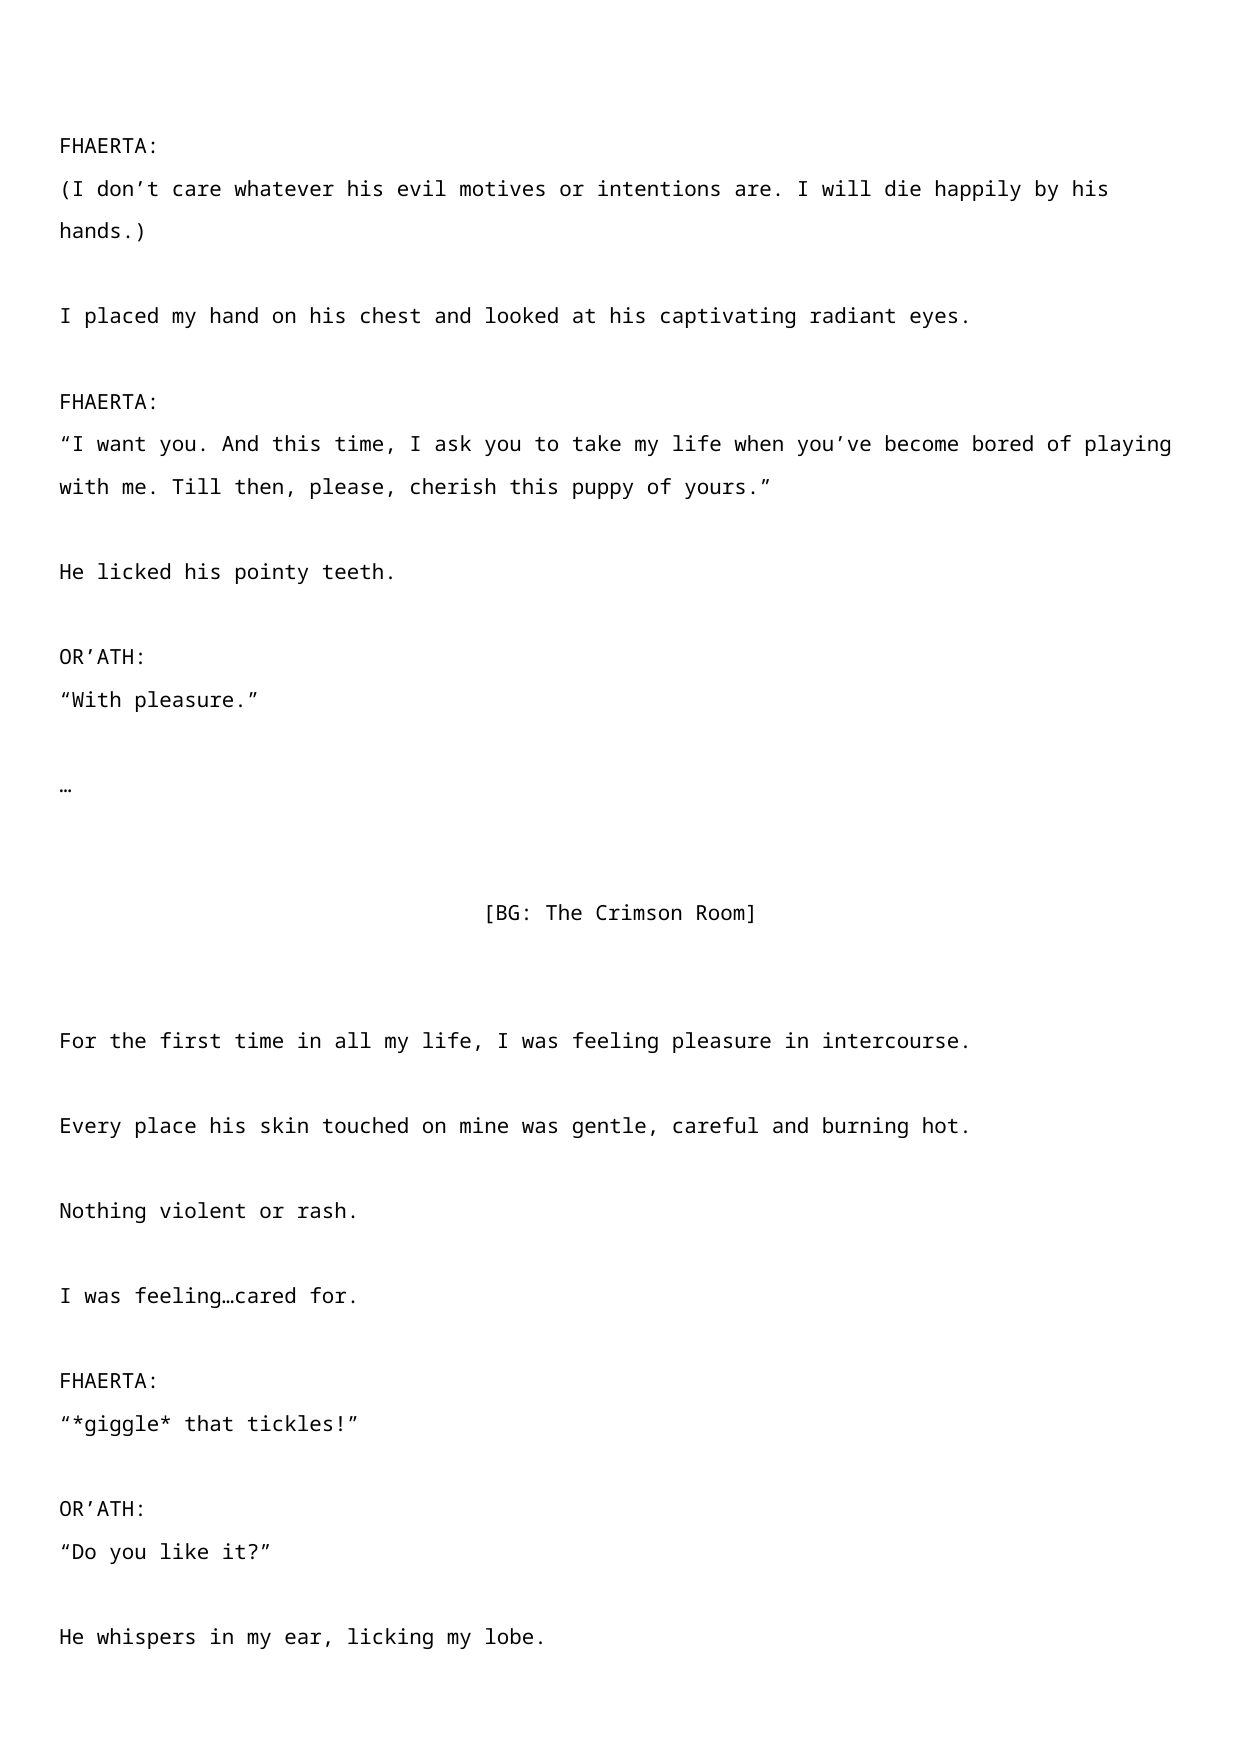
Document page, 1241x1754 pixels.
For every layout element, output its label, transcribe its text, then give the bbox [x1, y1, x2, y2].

text He licked his pointy teeth. [59, 557, 1181, 586]
text For the first time in all my life, I was feeling pleasure in intercourse. [59, 1026, 1181, 1054]
text I was feeling…cared for. [59, 1281, 1181, 1310]
text “I want you. And this time, I ask you to take my life when you’ve become bored of playing with me. Till then, please, cherish this puppy of yours.” [59, 429, 1181, 500]
text I placed my hand on his chest and looked at his captivating radiant eyes. [59, 302, 1181, 330]
text … [59, 770, 1181, 799]
text FHAERTA: [59, 1367, 1181, 1395]
text “*giggle* that tickles!” [59, 1409, 1181, 1438]
text FHAERTA: [59, 387, 1181, 415]
text Nothing violent or rash. [59, 1196, 1181, 1225]
text Every place his skin touched on mine was gentle, careful and burning hot. [59, 1111, 1181, 1139]
text FHAERTA: [59, 131, 1181, 159]
text OR’ATH: [59, 642, 1181, 671]
text [BG: The Crimson Room] [59, 898, 1181, 926]
text (I don’t care whatever his evil motives or intentions are. I will die happily by his hands.) [59, 174, 1181, 245]
text “Do you like it?” [59, 1537, 1181, 1566]
text “With pleasure.” [59, 685, 1181, 713]
text He whispers in my ear, licking my lobe. [59, 1622, 1181, 1651]
text OR’ATH: [59, 1494, 1181, 1523]
